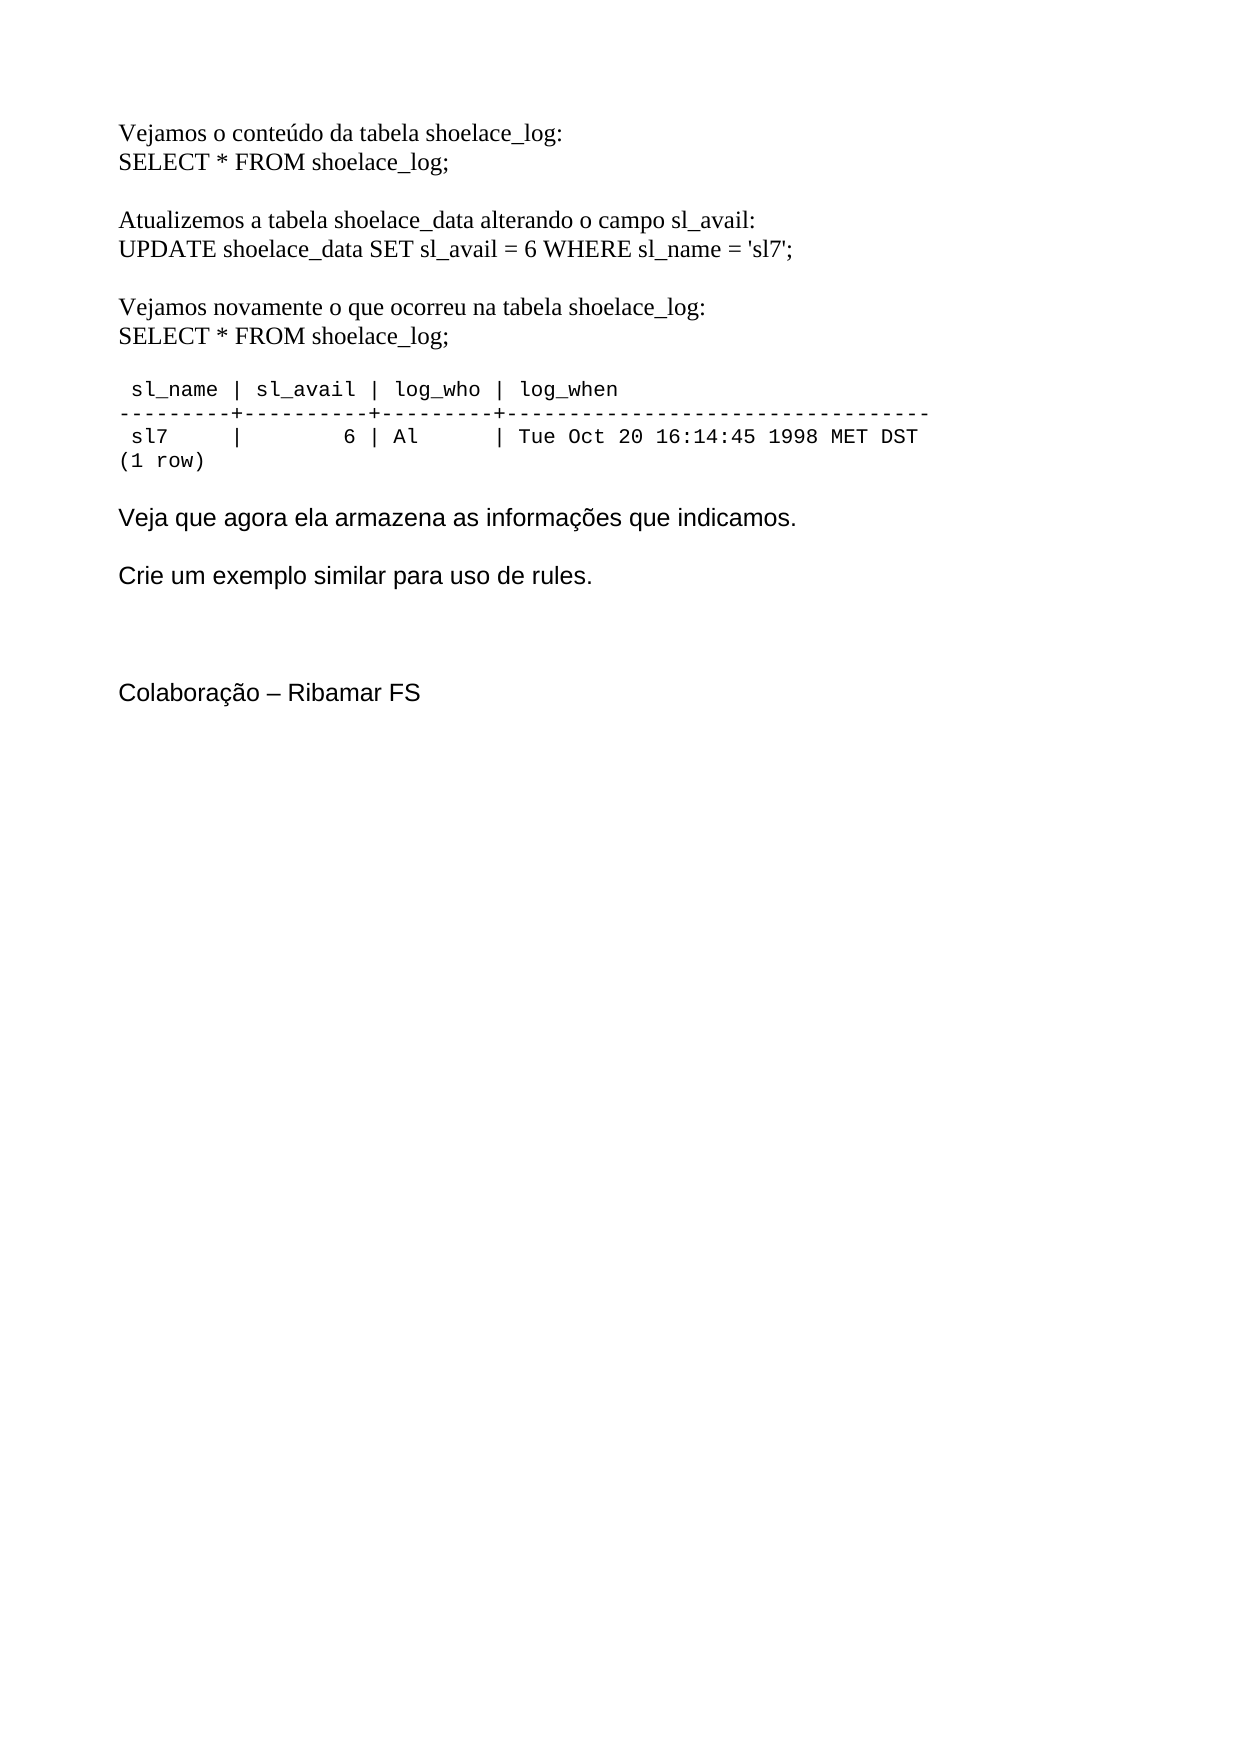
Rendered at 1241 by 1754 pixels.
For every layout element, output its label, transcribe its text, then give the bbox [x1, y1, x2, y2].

text Veja que agora ela armazena as informações que indicamos. [118, 503, 1122, 532]
text Crie um exemplo similar para uso de rules. [118, 561, 1122, 590]
text ---------+----------+---------+---------------------------------- [118, 403, 1122, 426]
text Atualizemos a tabela shoelace_data alterando o campo sl_avail: UPDATE shoelace_data SET sl_avail = 6 WHERE sl_name = 'sl7'; [118, 205, 1122, 263]
text Vejamos novamente o que ocorreu na tabela shoelace_log: SELECT * FROM shoelace_log; [118, 292, 1122, 349]
text Vejamos o conteúdo da tabela shoelace_log: SELECT * FROM shoelace_log; [118, 118, 1122, 176]
text (1 row) [118, 450, 1122, 474]
text sl7 | 6 | Al | Tue Oct 20 16:14:45 1998 MET DST [118, 426, 1122, 450]
text Colaboração – Ribamar FS [118, 678, 1122, 707]
text sl_name | sl_avail | log_who | log_when [118, 379, 1122, 403]
